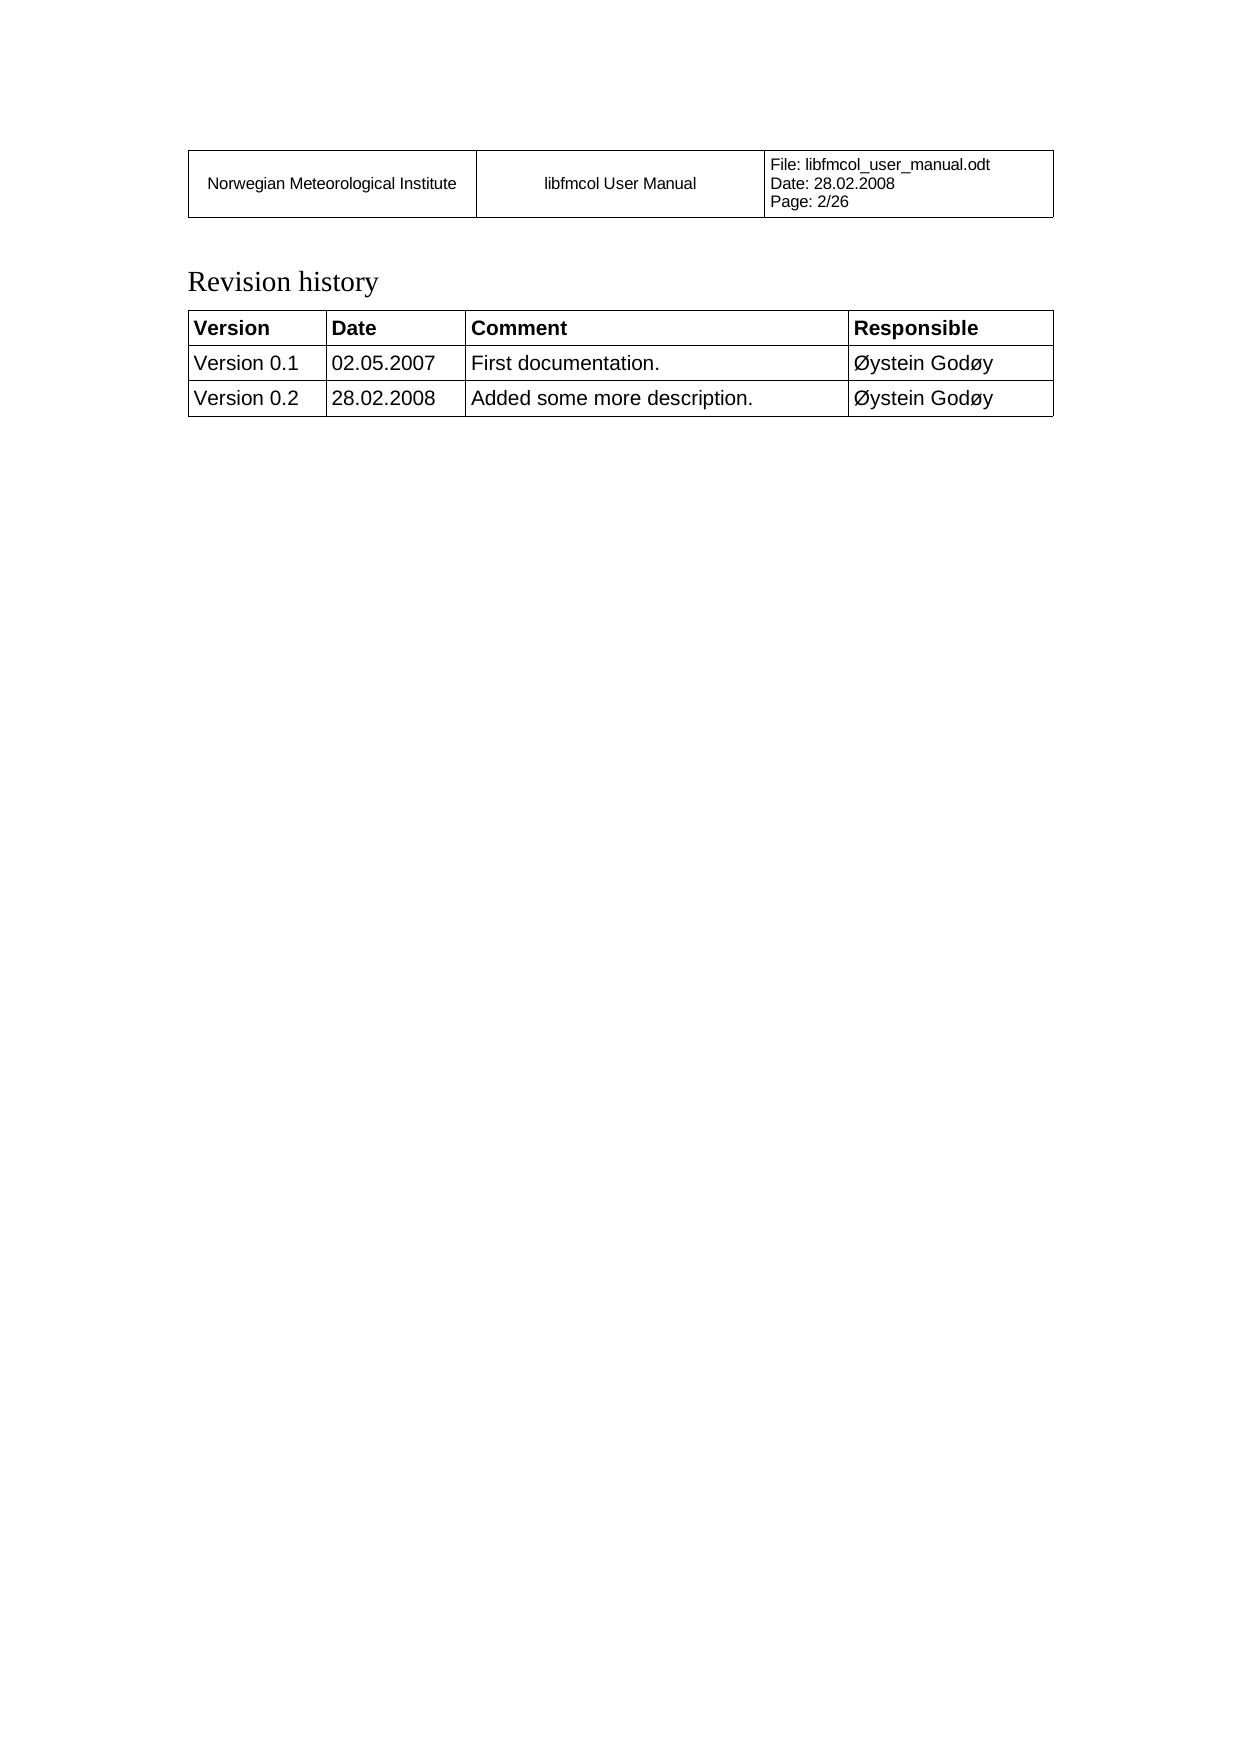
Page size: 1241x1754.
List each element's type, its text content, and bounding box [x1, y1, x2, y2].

table_cell Øystein Godøy [849, 381, 1053, 416]
subtitle Revision history [187, 265, 1053, 298]
table_cell Øystein Godøy [849, 346, 1053, 380]
table_cell Version 0.2 [189, 381, 326, 416]
table_cell 28.02.2008 [327, 381, 465, 416]
table_header Responsible [849, 311, 1053, 345]
table_cell 02.05.2007 [327, 346, 465, 380]
table_cell Version 0.1 [189, 346, 326, 380]
table_header Date [327, 311, 465, 345]
table_header Version [189, 311, 326, 345]
table_header Comment [466, 311, 848, 345]
table_cell First documentation. [466, 346, 848, 380]
table_cell Added some more description. [466, 381, 848, 416]
